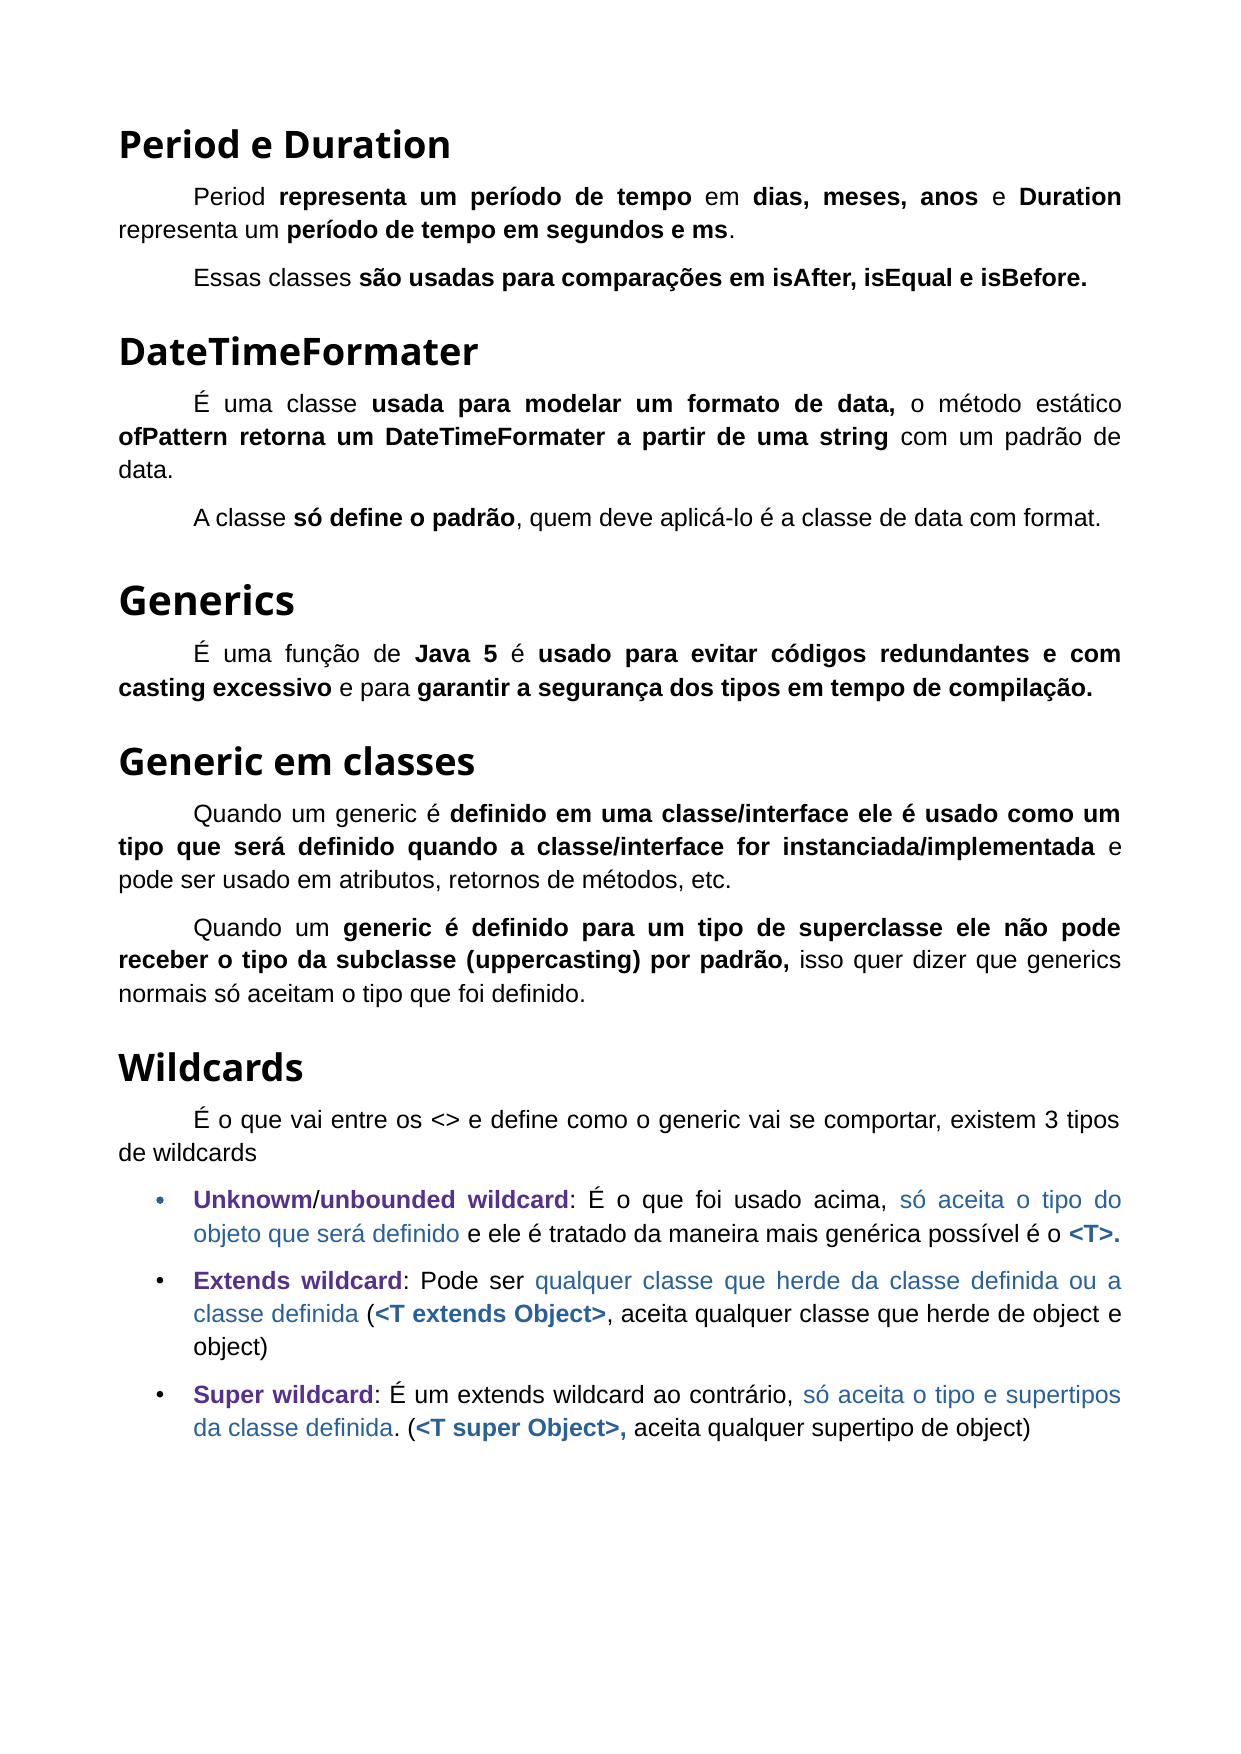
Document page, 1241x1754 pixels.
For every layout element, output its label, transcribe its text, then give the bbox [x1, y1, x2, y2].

subtitle Period e Duration [118, 118, 1122, 170]
list Super wildcard: É um extends wildcard ao contrário, só aceita o tipo e supertipos da classe definida. (<T super Object>, aceita qualquer supertipo de object) [156, 1380, 1122, 1442]
list Unknowm/unbounded wildcard: É o que foi usado acima, só aceita o tipo do objeto que será definido e ele é tratado da maneira mais genérica possível é o <T>. [156, 1186, 1122, 1247]
list Extends wildcard: Pode ser qualquer classe que herde da classe definida ou a classe definida (<T extends Object>, aceita qualquer classe que herde de object e object) [156, 1266, 1122, 1361]
text A classe só define o padrão, quem deve aplicá-lo é a classe de data com format. [118, 503, 1122, 532]
text Quando um generic é definido para um tipo de superclasse ele não pode receber o tipo da subclasse (uppercasting) por padrão, isso quer dizer que generics normais só aceitam o tipo que foi definido. [118, 912, 1122, 1007]
subtitle Generic em classes [118, 735, 1122, 786]
subtitle DateTimeFormater [118, 325, 1122, 377]
text É uma função de Java 5 é usado para evitar códigos redundantes e com casting excessivo e para garantir a segurança dos tipos em tempo de compilação. [118, 639, 1122, 701]
text Essas classes são usadas para comparações em isAfter, isEqual e isBefore. [118, 263, 1122, 292]
text Quando um generic é definido em uma classe/interface ele é usado como um tipo que será definido quando a classe/interface for instanciada/implementada e pode ser usado em atributos, retornos de métodos, etc. [118, 799, 1122, 894]
subtitle Generics [118, 571, 1122, 627]
text É o que vai entre os <> e define como o generic vai se comportar, existem 3 tipos de wildcards [118, 1105, 1122, 1167]
text É uma classe usada para modelar um formato de data, o método estático ofPattern retorna um DateTimeFormater a partir de uma string com um padrão de data. [118, 389, 1122, 484]
subtitle Wildcards [118, 1041, 1122, 1092]
text Period representa um período de tempo em dias, meses, anos e Duration representa um período de tempo em segundos e ms. [118, 182, 1122, 244]
